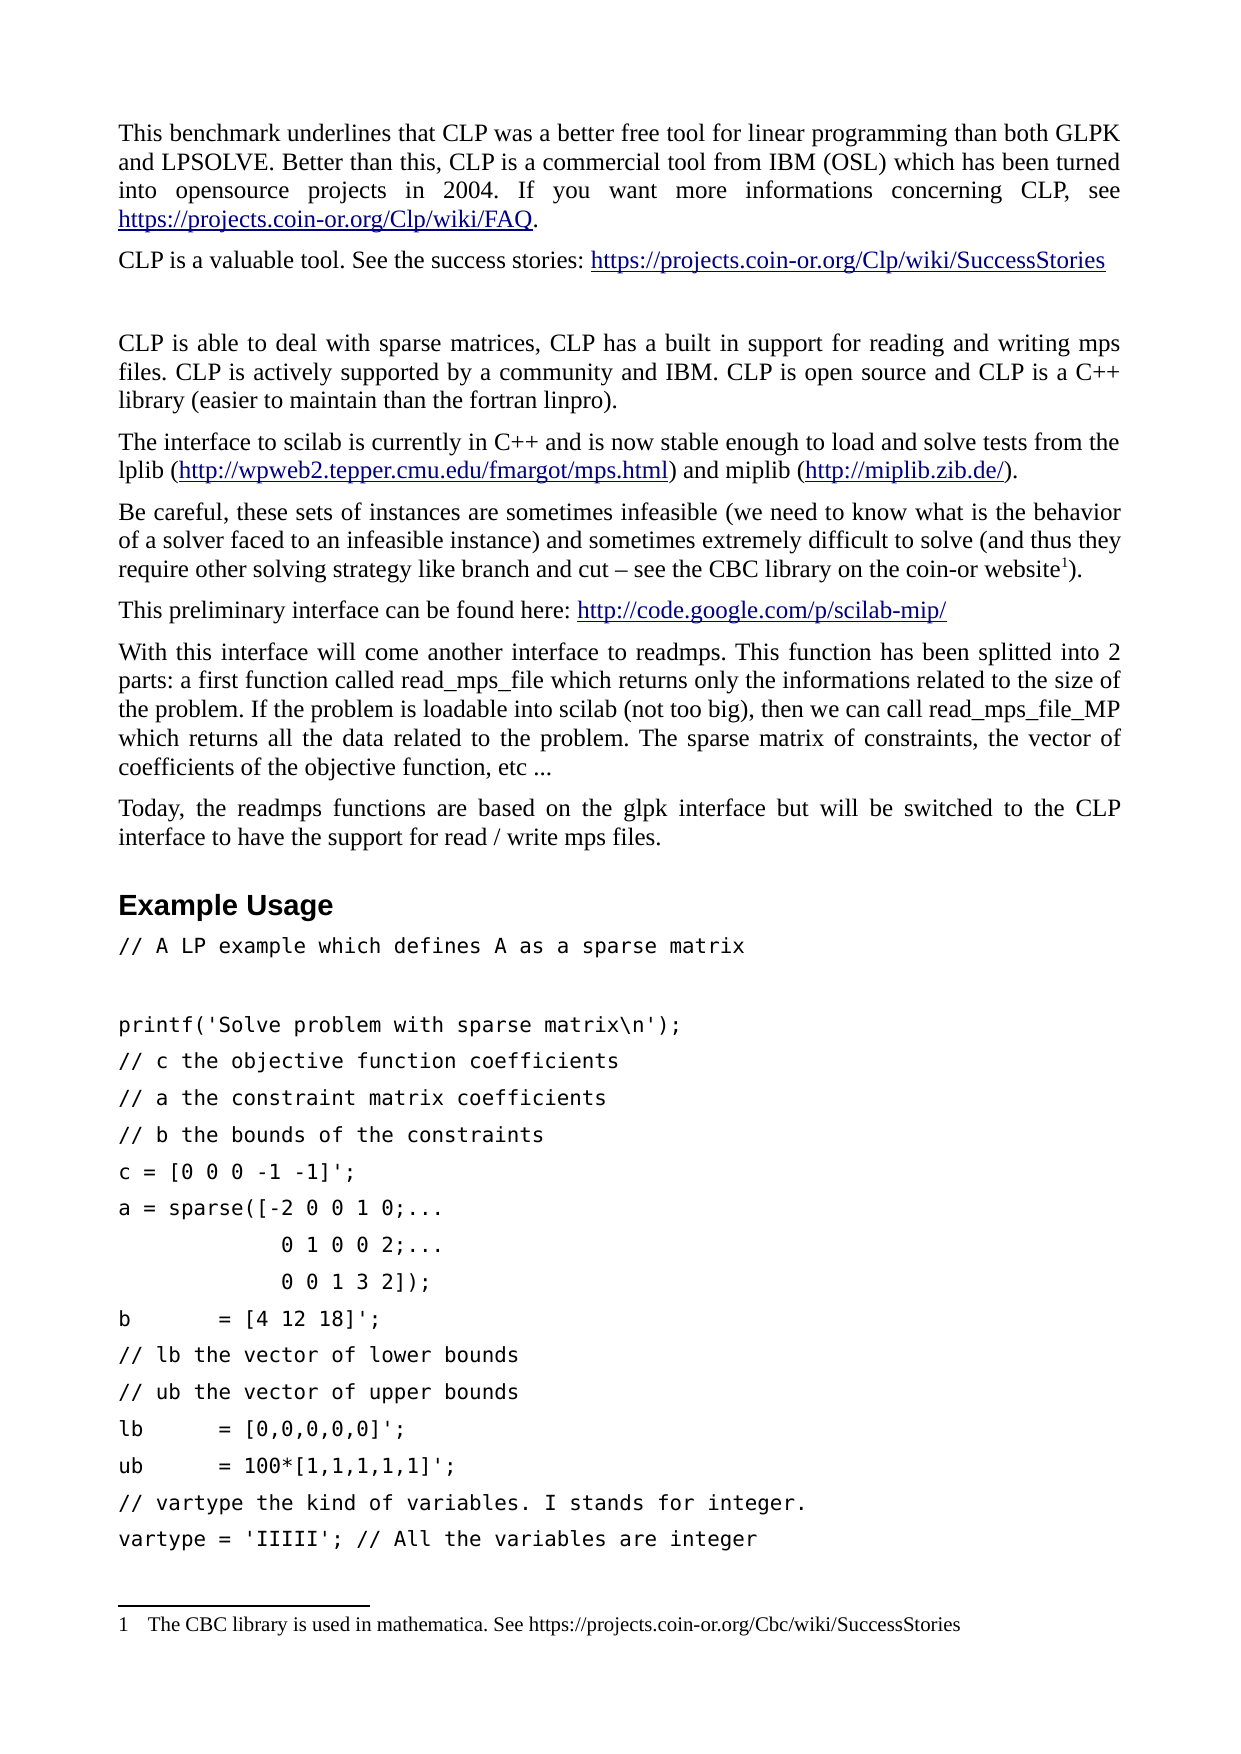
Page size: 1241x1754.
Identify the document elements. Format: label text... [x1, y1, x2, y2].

text // lb the vector of lower bounds [118, 1343, 1122, 1368]
subtitle Example Usage [118, 888, 1122, 922]
text // b the bounds of the constraints [118, 1123, 1122, 1147]
text // ub the vector of upper bounds [118, 1380, 1122, 1404]
text a = sparse([-2 0 0 1 0;... [118, 1196, 1122, 1221]
text CLP is able to deal with sparse matrices, CLP has a built in support for reading and writing mps files. CLP is actively supported by a community and IBM. CLP is open source and CLP is a C++ library (easier to maintain than the fortran linpro). [118, 328, 1122, 414]
text // A LP example which defines A as a sparse matrix [118, 934, 1122, 958]
text 0 1 0 0 2;... [118, 1233, 1122, 1257]
text vartype = 'IIIII'; // All the variables are integer [118, 1527, 1122, 1552]
text b = [4 12 18]'; [118, 1307, 1122, 1331]
text // a the constraint matrix coefficients [118, 1086, 1122, 1110]
text ub = 100*[1,1,1,1,1]'; [118, 1454, 1122, 1478]
text CLP is a valuable tool. See the success stories: https://projects.coin-or.org/Clp/wiki/SuccessStories [118, 246, 1122, 274]
text printf('Solve problem with sparse matrix\n'); [118, 1013, 1122, 1037]
text // vartype the kind of variables. I stands for integer. [118, 1491, 1122, 1515]
text 0 0 1 3 2]); [118, 1270, 1122, 1294]
text Today, the readmps functions are based on the glpk interface but will be switched to the CLP interface to have the support for read / write mps files. [118, 793, 1122, 851]
text Be careful, these sets of instances are sometimes infeasible (we need to know what is the behavior of a solver faced to an infeasible instance) and sometimes extremely difficult to solve (and thus they require other solving strategy like branch and cut – see the CBC library on the coin-or website). [118, 497, 1122, 583]
text This benchmark underlines that CLP was a better free tool for linear programming than both GLPK and LPSOLVE. Better than this, CLP is a commercial tool from IBM (OSL) which has been turned into opensource projects in 2004. If you want more informations concerning CLP, see https://projects.coin-or.org/Clp/wiki/FAQ. [118, 118, 1122, 233]
text c = [0 0 0 -1 -1]'; [118, 1160, 1122, 1184]
text lb = [0,0,0,0,0]'; [118, 1417, 1122, 1441]
text With this interface will come another interface to readmps. This function has been splitted into 2 parts: a first function called read_mps_file which returns only the informations related to the size of the problem. If the problem is loadable into scilab (not too big), then we can call read_mps_file_MP which returns all the data related to the problem. The sparse matrix of constraints, the vector of coefficients of the objective function, etc ... [118, 637, 1122, 781]
text The interface to scilab is currently in C++ and is now stable enough to load and solve tests from the lplib (http://wpweb2.tepper.cmu.edu/fmargot/mps.html) and miplib (http://miplib.zib.de/). [118, 427, 1122, 484]
text This preliminary interface can be found here: http://code.google.com/p/scilab-mip/ [118, 596, 1122, 624]
text // c the objective function coefficients [118, 1049, 1122, 1074]
text The CBC library is used in mathematica. See https://projects.coin-or.org/Cbc/wiki/SuccessStories [118, 1612, 1122, 1636]
